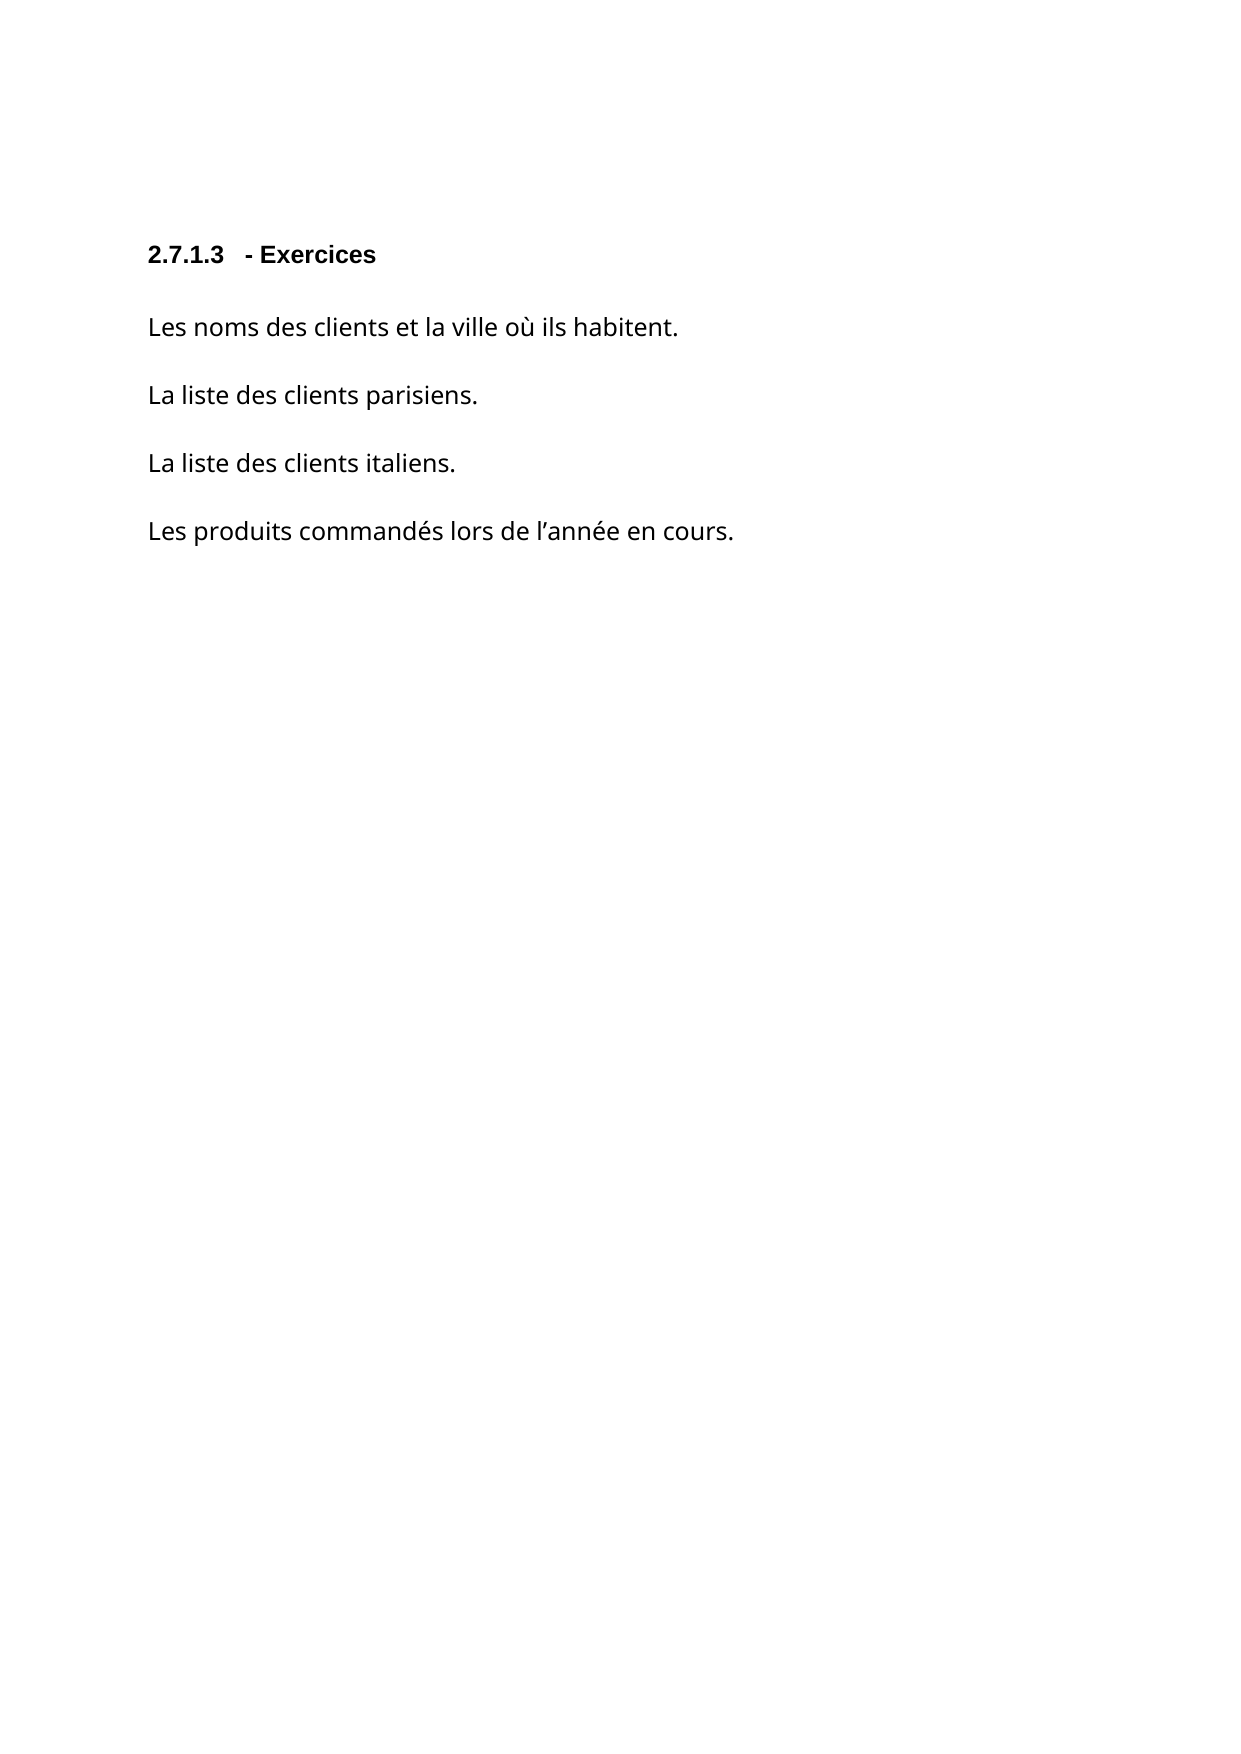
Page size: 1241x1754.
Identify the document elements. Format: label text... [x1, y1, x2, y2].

text La liste des clients parisiens. [148, 377, 1092, 412]
subtitle - Exercices [148, 240, 1092, 269]
text Les noms des clients et la ville où ils habitent. [148, 309, 1092, 343]
text Les produits commandés lors de l’année en cours. [148, 514, 1092, 548]
text La liste des clients italiens. [148, 446, 1092, 480]
